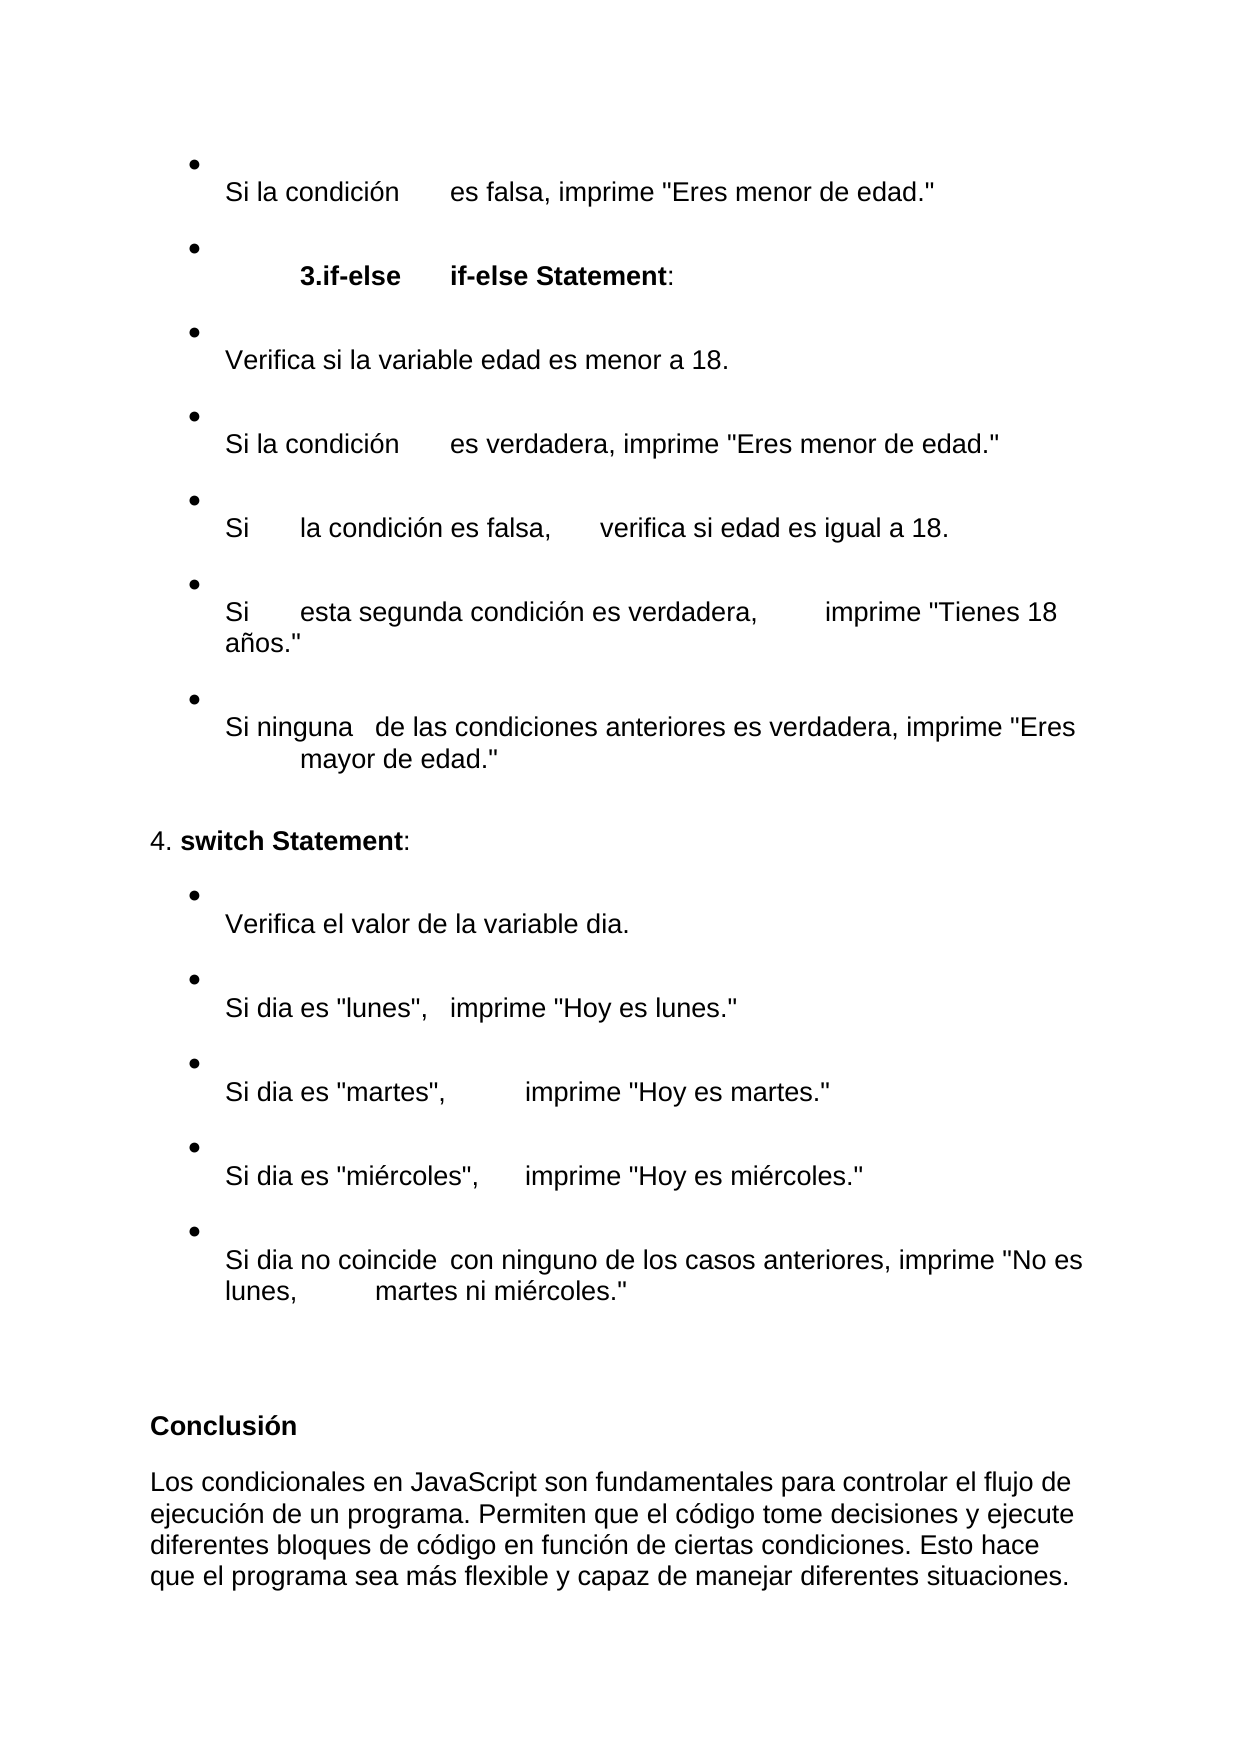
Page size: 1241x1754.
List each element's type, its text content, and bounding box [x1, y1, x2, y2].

text 4. switch Statement: [150, 825, 1090, 856]
list Verifica si la variable edad es menor a 18. [187, 318, 1090, 402]
list Si la condición es falsa, imprime "Eres menor de edad." [187, 150, 1090, 234]
list Si dia no coincide con ninguno de los casos anteriores, imprime "No es lunes, martes ni miércoles." [187, 1217, 1090, 1332]
list Si la condición es falsa, verifica si edad es igual a 18. [187, 486, 1090, 570]
list Si dia es "martes", imprime "Hoy es martes." [187, 1049, 1090, 1133]
list Si dia es "lunes", imprime "Hoy es lunes." [187, 965, 1090, 1049]
list Si la condición es verdadera, imprime "Eres menor de edad." [187, 402, 1090, 486]
list Si esta segunda condición es verdadera, imprime "Tienes 18 años." [187, 570, 1090, 685]
list Si ninguna de las condiciones anteriores es verdadera, imprime "Eres mayor de edad." [187, 685, 1090, 800]
list 3.if-else if-else Statement: [187, 234, 1090, 318]
text Los condicionales en JavaScript son fundamentales para controlar el flujo de ejecución de un programa. Permiten que el código tome decisiones y ejecute diferentes bloques de código en función de ciertas condiciones. Esto hace que el programa sea más flexible y capaz de manejar diferentes situaciones. [150, 1466, 1090, 1591]
list Si dia es "miércoles", imprime "Hoy es miércoles." [187, 1133, 1090, 1217]
subtitle Conclusión [150, 1410, 1090, 1441]
list Verifica el valor de la variable dia. [187, 881, 1090, 965]
